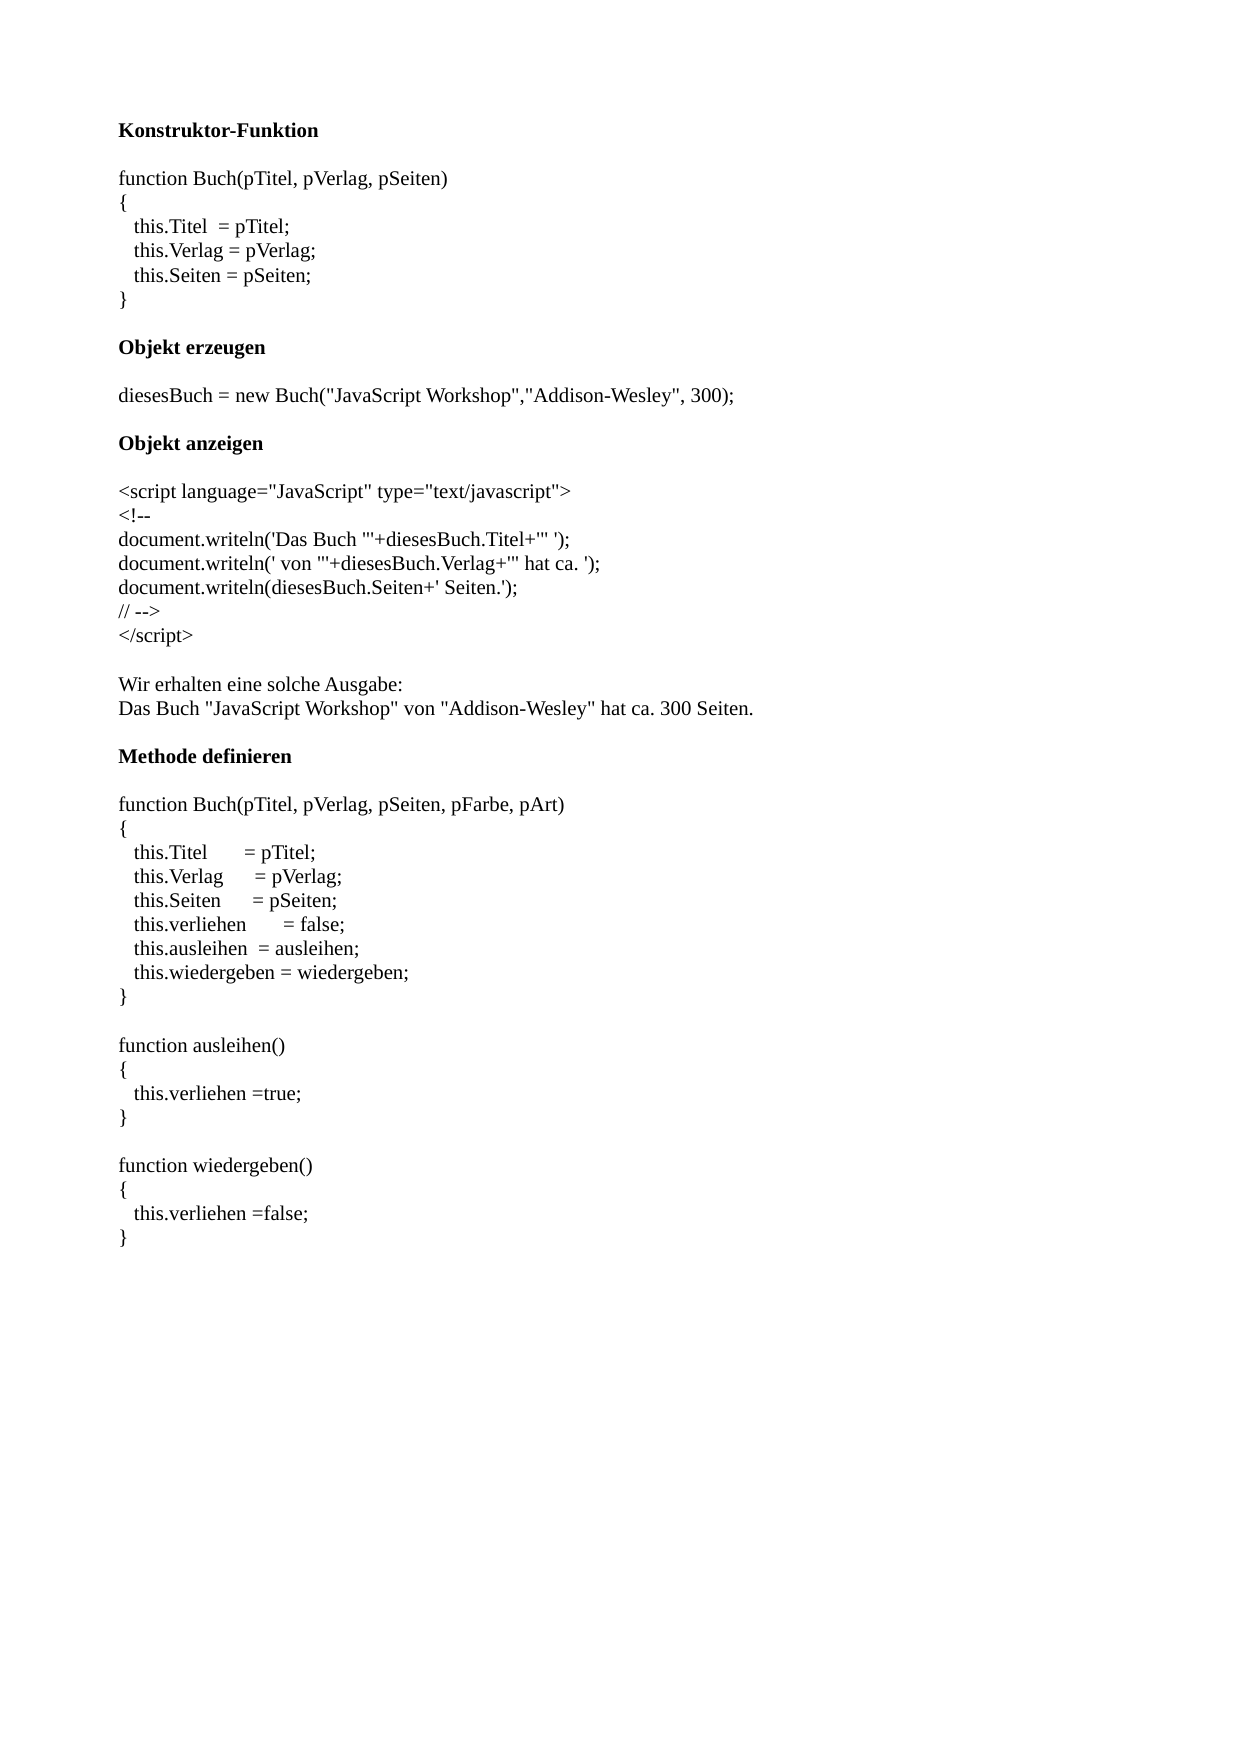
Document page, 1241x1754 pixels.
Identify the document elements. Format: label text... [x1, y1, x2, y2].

text { [118, 1177, 1122, 1201]
text { [118, 190, 1122, 214]
text this.ausleihen = ausleihen; [118, 936, 1122, 960]
text Methode definieren [118, 744, 1122, 768]
text this.wiedergeben = wiedergeben; [118, 960, 1122, 984]
text this.Titel = pTitel; [118, 214, 1122, 238]
text Das Buch "JavaScript Workshop" von "Addison-Wesley" hat ca. 300 Seiten. [118, 696, 1122, 720]
text this.verliehen =true; [118, 1081, 1122, 1105]
text this.verliehen = false; [118, 912, 1122, 936]
text } [118, 1105, 1122, 1129]
text function ausleihen() [118, 1032, 1122, 1057]
text function wiedergeben() [118, 1153, 1122, 1177]
text } [118, 1225, 1122, 1249]
text this.Seiten = pSeiten; [118, 262, 1122, 287]
text document.writeln('Das Buch "'+diesesBuch.Titel+'" '); [118, 527, 1122, 551]
text </script> [118, 623, 1122, 647]
text this.Seiten = pSeiten; [118, 888, 1122, 912]
text document.writeln(' von "'+diesesBuch.Verlag+'" hat ca. '); [118, 551, 1122, 575]
text } [118, 287, 1122, 311]
text this.Verlag = pVerlag; [118, 864, 1122, 888]
text Konstruktor-Funktion [118, 118, 1122, 142]
text } [118, 984, 1122, 1008]
text function Buch(pTitel, pVerlag, pSeiten, pFarbe, pArt) [118, 792, 1122, 816]
text this.Verlag = pVerlag; [118, 238, 1122, 262]
text document.writeln(diesesBuch.Seiten+' Seiten.'); [118, 575, 1122, 599]
text Wir erhalten eine solche Ausgabe: [118, 672, 1122, 696]
text // --> [118, 599, 1122, 623]
text <script language="JavaScript" type="text/javascript"> [118, 479, 1122, 503]
text function Buch(pTitel, pVerlag, pSeiten) [118, 166, 1122, 190]
text { [118, 1057, 1122, 1081]
text this.verliehen =false; [118, 1201, 1122, 1225]
text diesesBuch = new Buch("JavaScript Workshop","Addison-Wesley", 300); [118, 383, 1122, 407]
text this.Titel = pTitel; [118, 840, 1122, 864]
text { [118, 816, 1122, 840]
text Objekt erzeugen [118, 335, 1122, 359]
text Objekt anzeigen [118, 431, 1122, 455]
text <!-- [118, 503, 1122, 527]
